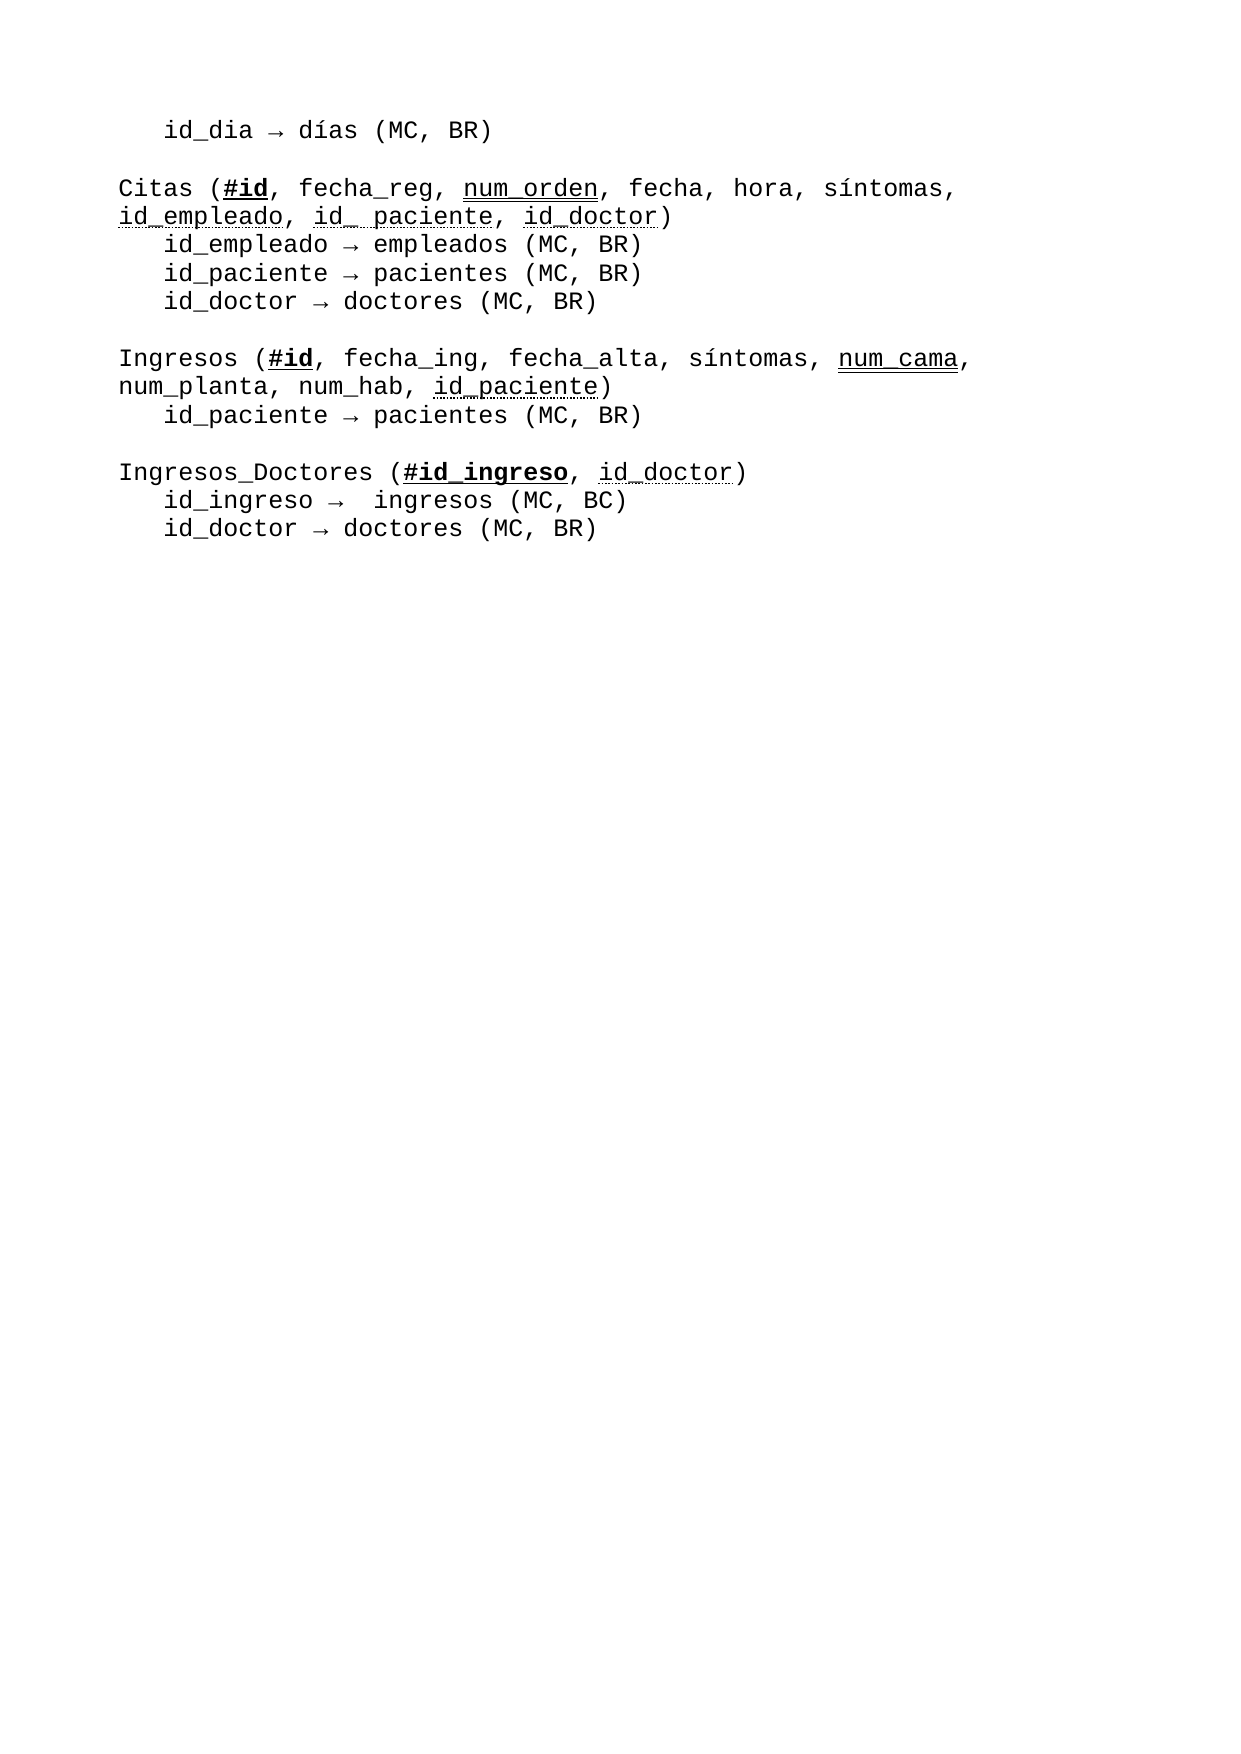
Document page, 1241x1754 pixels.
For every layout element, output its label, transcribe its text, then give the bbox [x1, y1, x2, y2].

text Ingresos_Doctores (#id_ingreso, id_doctor) [118, 459, 1122, 488]
text id_dia → días (MC, BR) [118, 118, 1122, 146]
text Citas (#id, fecha_reg, num_orden, fecha, hora, síntomas, id_empleado, id_ paciente, id_doctor) [118, 175, 1122, 232]
text id_empleado → empleados (MC, BR) [118, 232, 1122, 260]
text id_ingreso → ingresos (MC, BC) [118, 488, 1122, 516]
text Ingresos (#id, fecha_ing, fecha_alta, síntomas, num_cama, num_planta, num_hab, id_paciente) [118, 346, 1122, 402]
text id_paciente → pacientes (MC, BR) [118, 260, 1122, 288]
text id_paciente → pacientes (MC, BR) [118, 402, 1122, 431]
text id_doctor → doctores (MC, BR) [118, 516, 1122, 544]
text id_doctor → doctores (MC, BR) [118, 288, 1122, 317]
